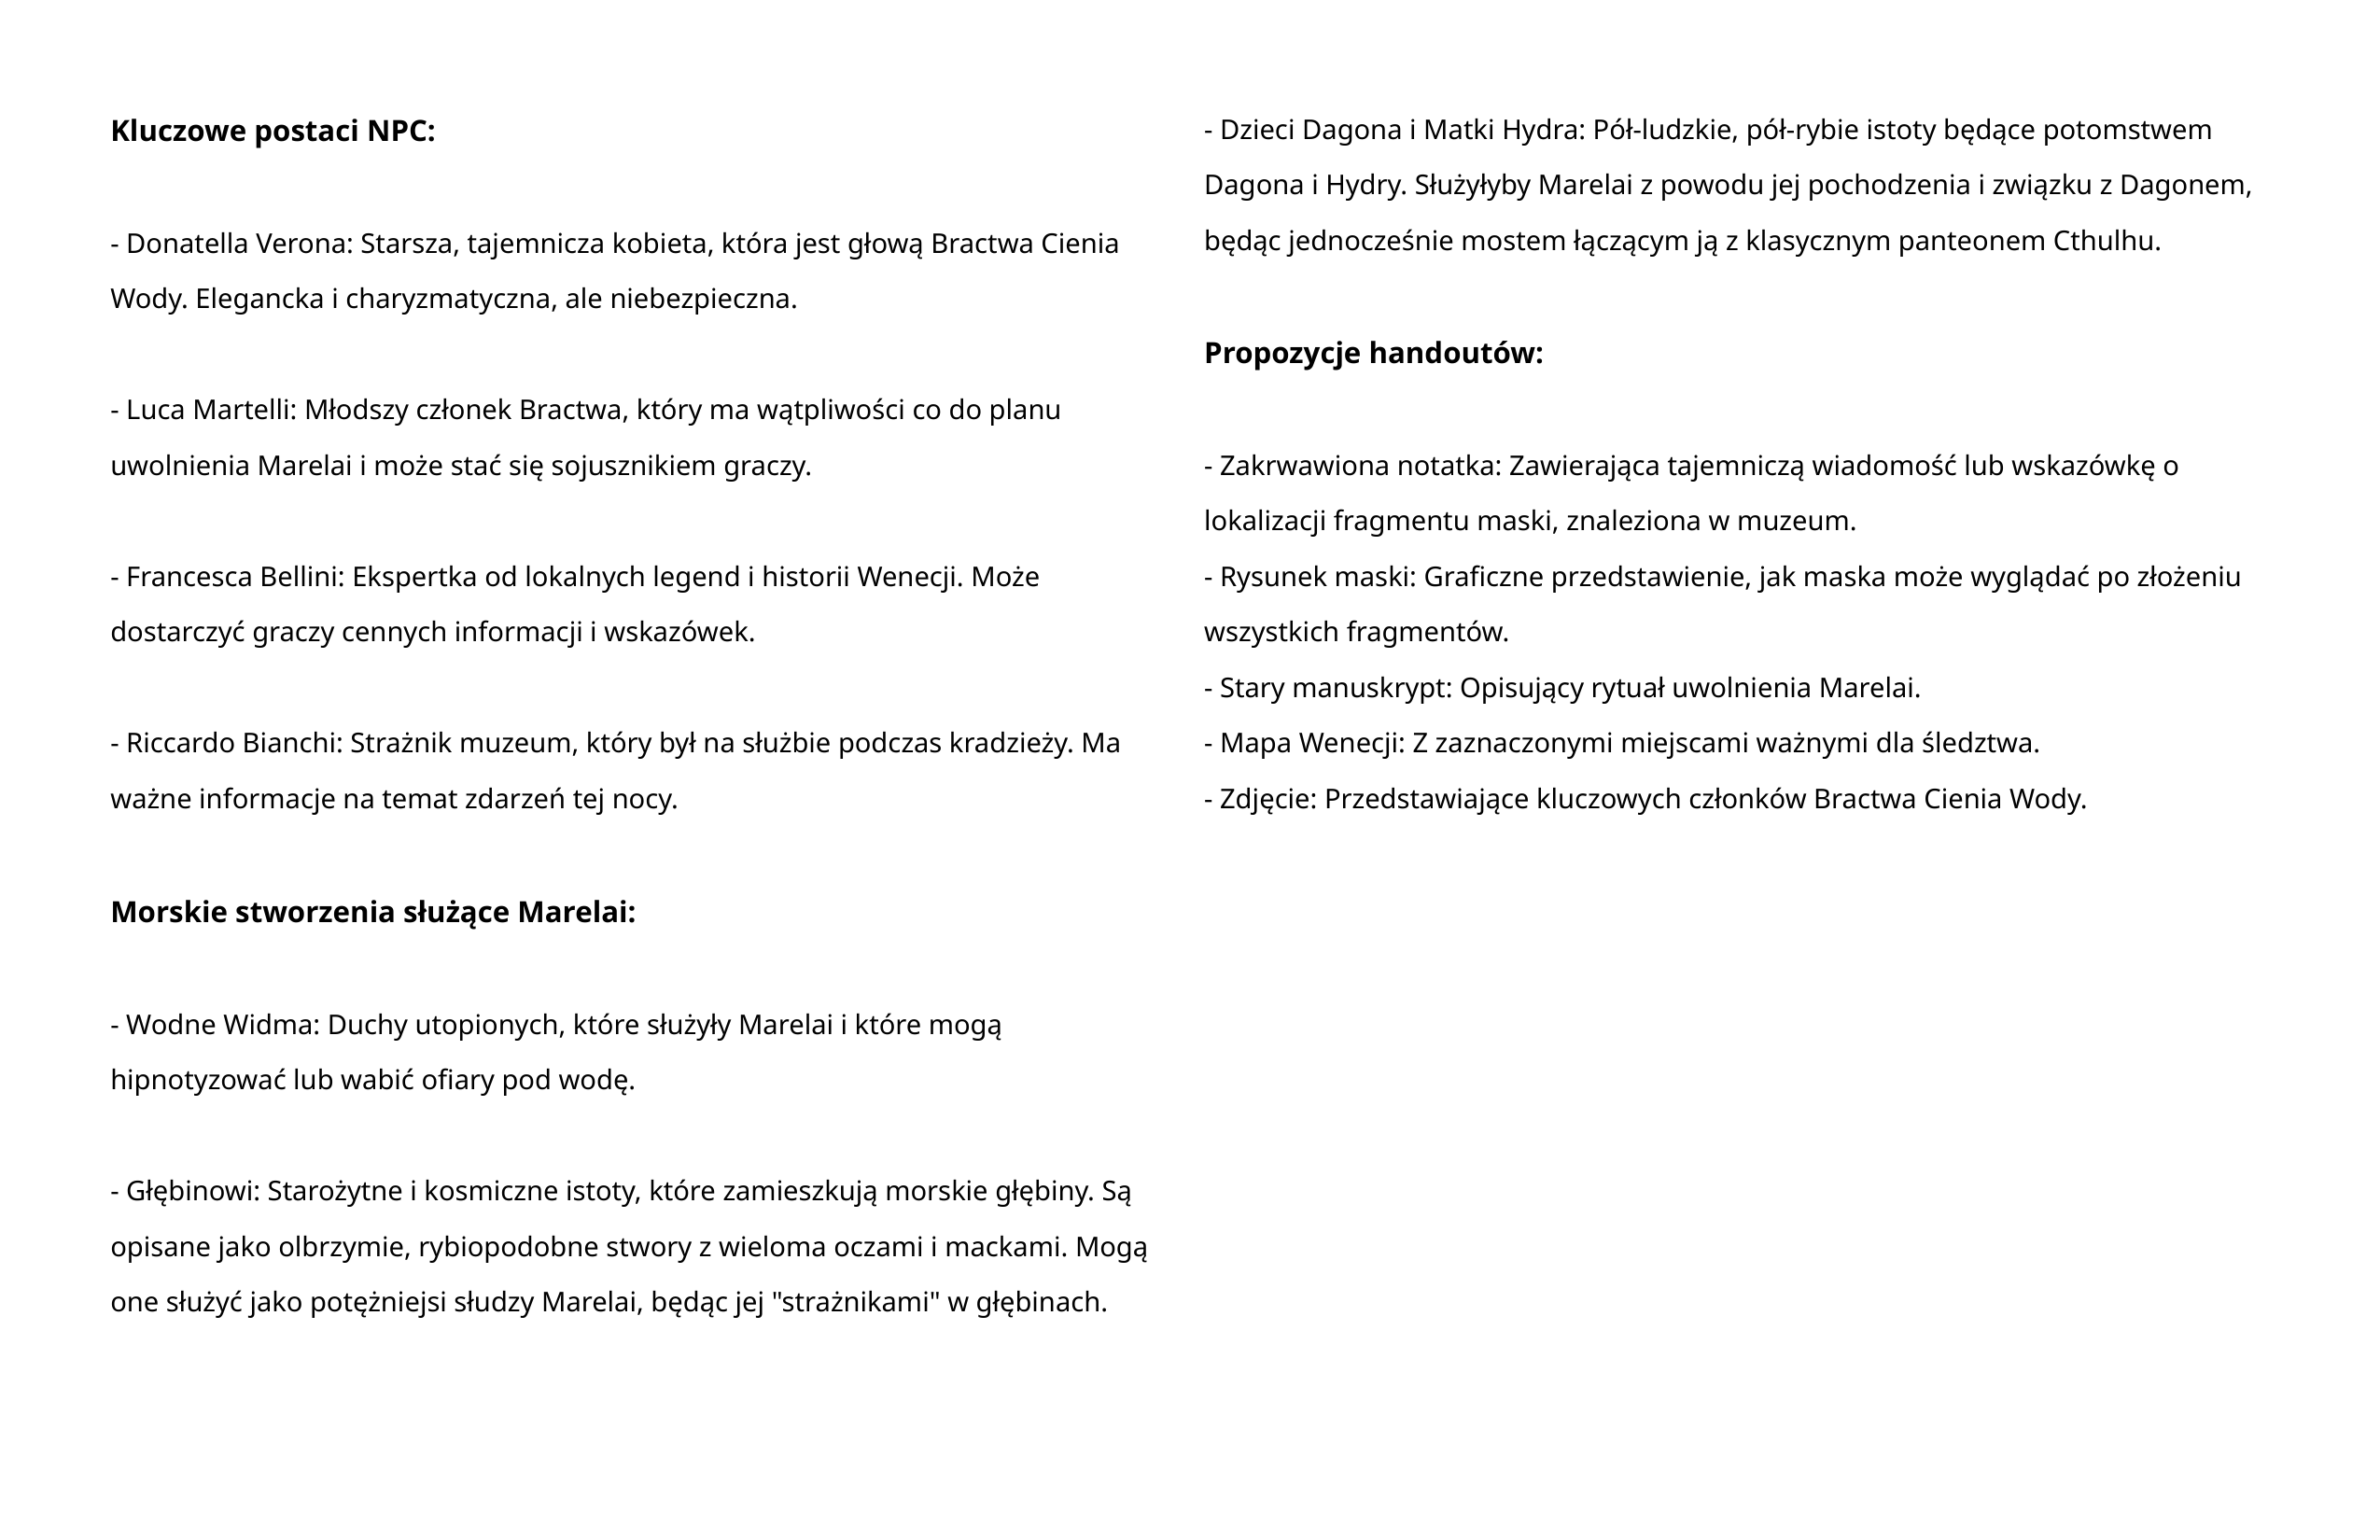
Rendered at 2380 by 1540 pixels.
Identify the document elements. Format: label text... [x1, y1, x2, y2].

text Propozycje handoutów: - Zakrwawiona notatka: Zawierająca tajemniczą wiadomość lub wskazówkę o lokalizacji fragmentu maski, znaleziona w muzeum. - Rysunek maski: Graficzne przedstawienie, jak maska może wyglądać po złożeniu wszystkich fragmentów. - Stary manuskrypt: Opisujący rytuał uwolnienia Marelai. - Mapa Wenecji: Z zaznaczonymi miejscami ważnymi dla śledztwa. - Zdjęcie: Przedstawiające kluczowych członków Bractwa Cienia Wody. [1204, 332, 2270, 816]
text - Dzieci Dagona i Matki Hydra: Pół-ludzkie, pół-rybie istoty będące potomstwem Dagona i Hydry. Służyłyby Marelai z powodu jej pochodzenia i związku z Dagonem, będąc jednocześnie mostem łączącym ją z klasycznym panteonem Cthulhu. [1204, 110, 2270, 259]
text Kluczowe postaci NPC: - Donatella Verona: Starsza, tajemnicza kobieta, która jest głową Bractwa Cienia Wody. Elegancka i charyzmatyczna, ale niebezpieczna. - Luca Martelli: Młodszy członek Bractwa, który ma wątpliwości co do planu uwolnienia Marelai i może stać się sojusznikiem graczy. - Francesca Bellini: Ekspertka od lokalnych legend i historii Wenecji. Może dostarczyć graczy cennych informacji i wskazówek. - Riccardo Bianchi: Strażnik muzeum, który był na służbie podczas kradzieży. Ma ważne informacje na temat zdarzeń tej nocy. Morskie stworzenia służące Marelai: - Wodne Widma: Duchy utopionych, które służyły Marelai i które mogą hipnotyzować lub wabić ofiary pod wodę. - Głębinowi: Starożytne i kosmiczne istoty, które zamieszkują morskie głębiny. Są opisane jako olbrzymie, rybiopodobne stwory z wieloma oczami i mackami. Mogą one służyć jako potężniejsi słudzy Marelai, będąc jej "strażnikami" w głębinach. [110, 110, 1176, 1376]
